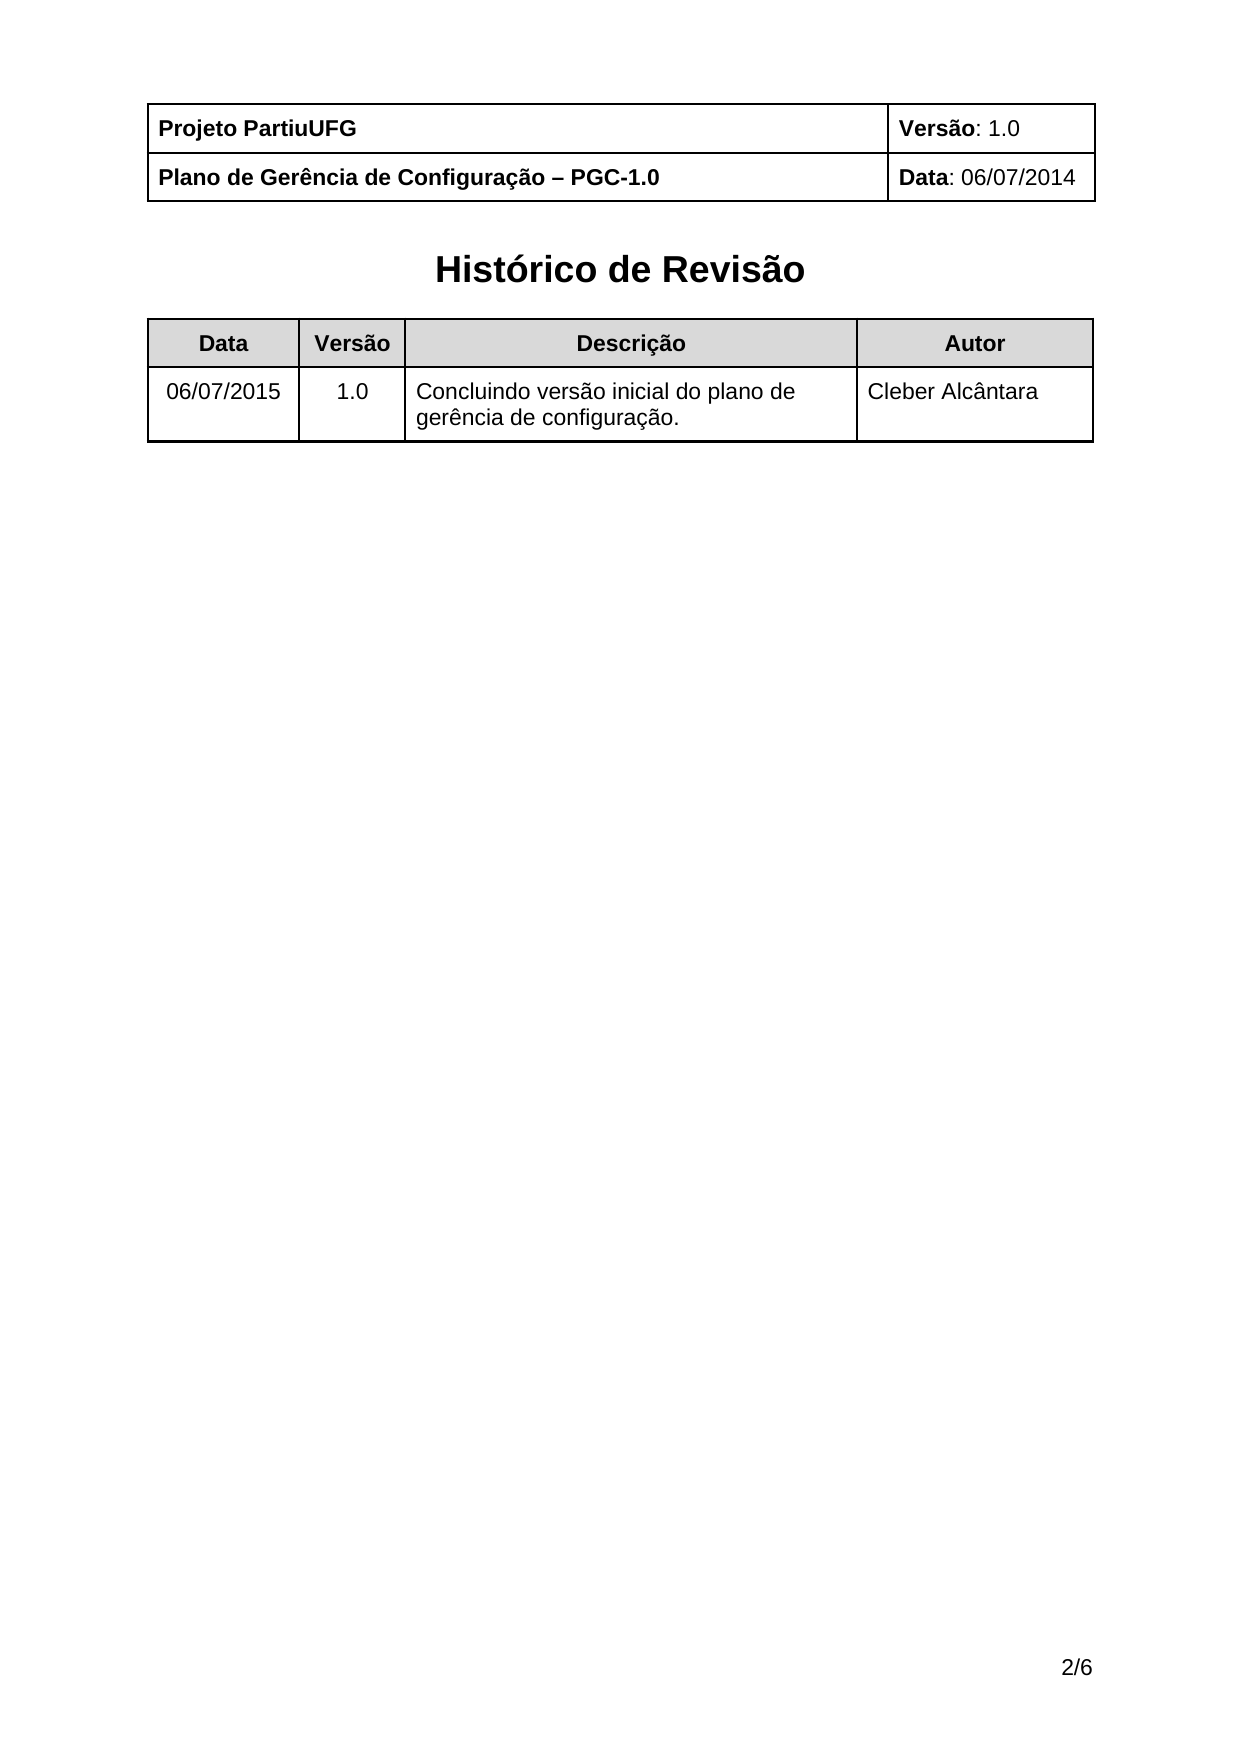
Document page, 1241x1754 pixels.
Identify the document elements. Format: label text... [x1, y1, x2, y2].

table_header Descrição [406, 320, 856, 366]
table_cell Concluindo versão inicial do plano de gerência de configuração. [406, 368, 856, 440]
table_header Versão [300, 320, 404, 366]
table_cell 1.0 [300, 368, 404, 440]
table_header Autor [858, 320, 1092, 366]
text Histórico de Revisão [148, 249, 1093, 291]
table_header Data [149, 320, 298, 366]
table_cell 06/07/2015 [149, 368, 298, 440]
table_cell Cleber Alcântara [858, 368, 1092, 440]
